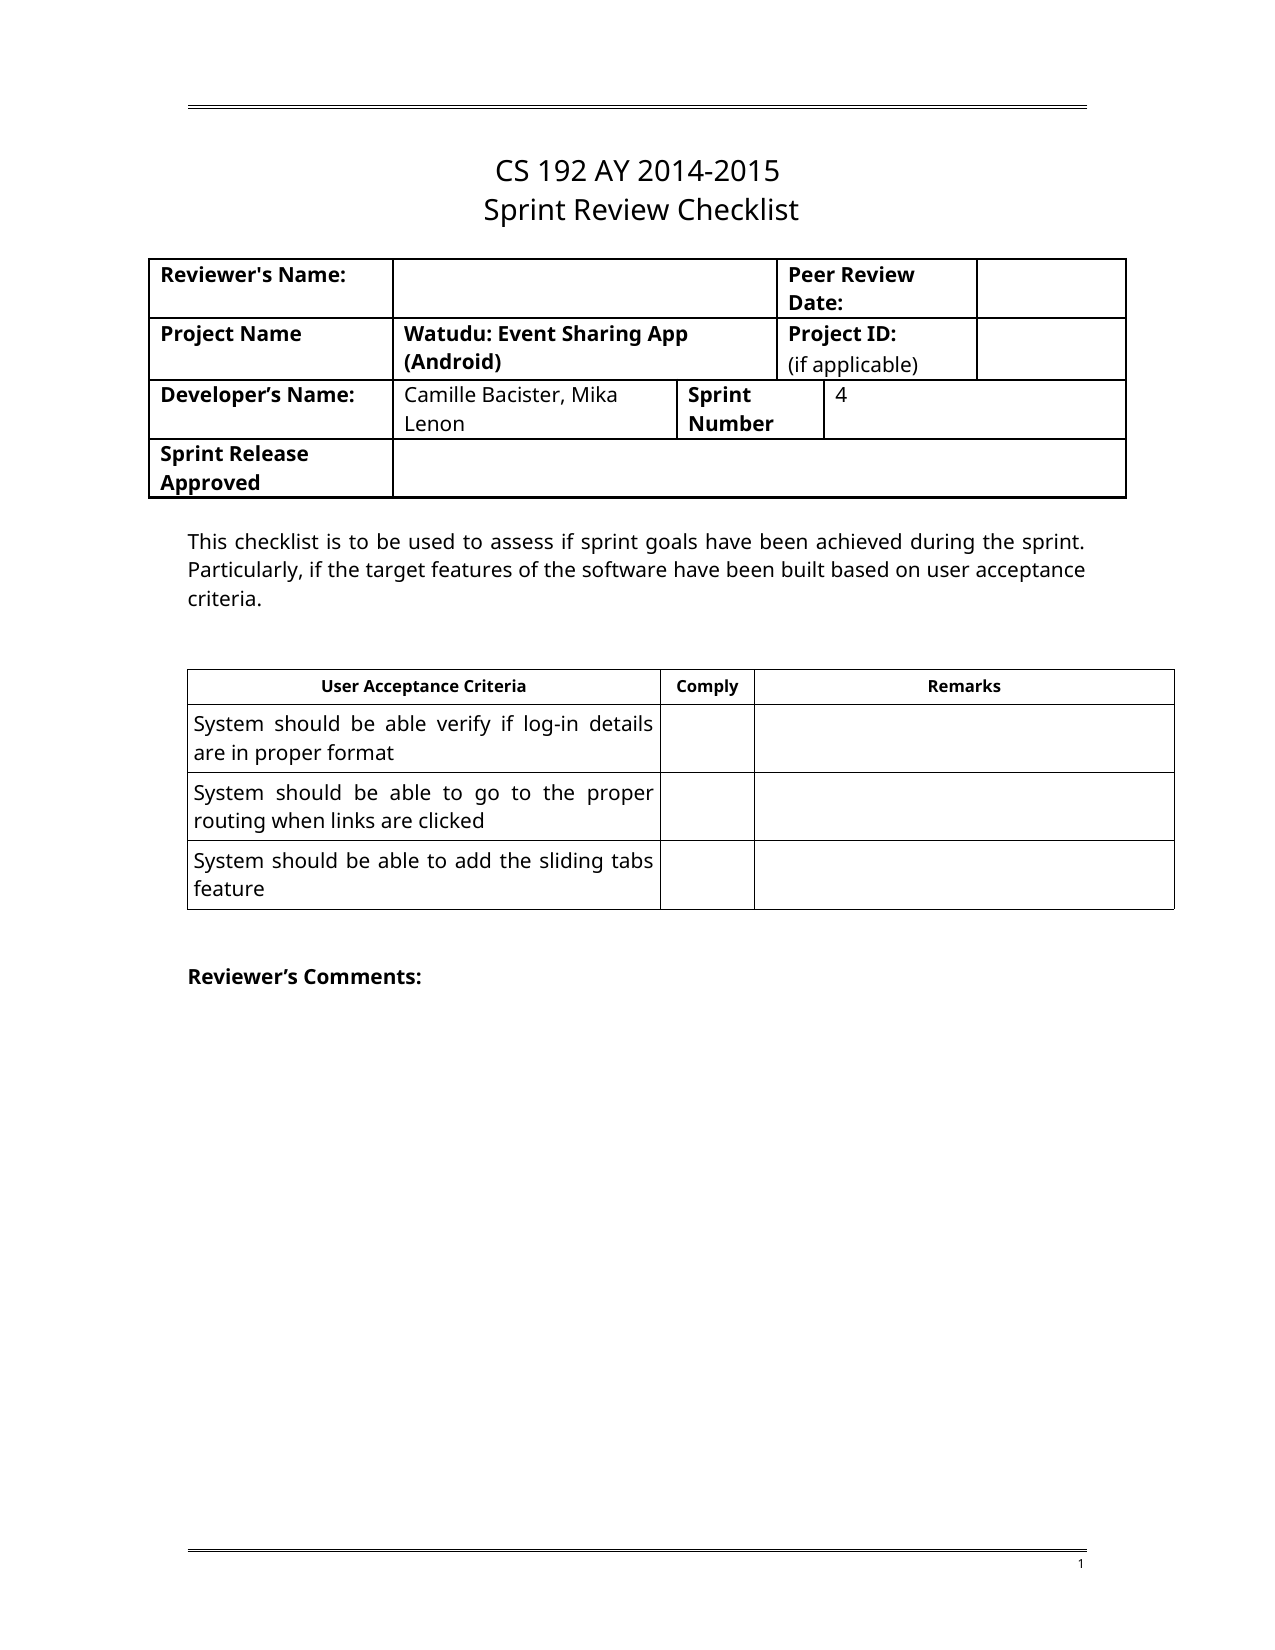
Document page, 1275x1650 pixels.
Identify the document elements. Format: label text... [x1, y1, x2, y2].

table_cell 4 [825, 381, 1125, 437]
table_cell [661, 841, 754, 909]
table_cell (if applicable) [778, 348, 976, 378]
table_cell [661, 705, 754, 772]
table_header User Acceptance Criteria [188, 670, 660, 703]
text CS 192 AY 2014-2015 [187, 150, 1087, 190]
text This checklist is to be used to assess if sprint goals have been achieved during the sprint. Particularly, if the target features of the software have been built based on user acceptance criteria. [187, 527, 1087, 612]
table_header Comply [661, 670, 754, 703]
table_cell [661, 773, 754, 840]
table_cell Camille Bacister, Mika Lenon [394, 381, 676, 437]
subtitle Reviewer’s Comments: [187, 962, 1087, 1019]
table_cell Sprint Release Approved [150, 440, 392, 496]
table_cell [755, 705, 1174, 772]
table_header Peer Review Date: [778, 260, 976, 317]
table_header Reviewer's Name: [150, 260, 392, 317]
table_cell Developer’s Name: [150, 381, 392, 437]
table_cell [978, 319, 1125, 378]
table_cell Project Name [150, 319, 392, 378]
table_cell [755, 773, 1174, 840]
table_header Remarks [755, 670, 1174, 703]
table_cell Project ID: [778, 319, 976, 348]
table_cell Watudu: Event Sharing App (Android) [394, 319, 776, 378]
table_header [978, 260, 1125, 317]
table_cell [394, 440, 1125, 496]
table_cell System should be able verify if log-in details are in proper format [188, 705, 660, 772]
text Sprint Review Checklist [187, 190, 1087, 229]
table_header [394, 260, 776, 317]
table_cell [755, 841, 1174, 909]
table_cell System should be able to go to the proper routing when links are clicked [188, 773, 660, 840]
table_cell Sprint Number [678, 381, 823, 437]
table_cell System should be able to add the sliding tabs feature [188, 841, 660, 909]
